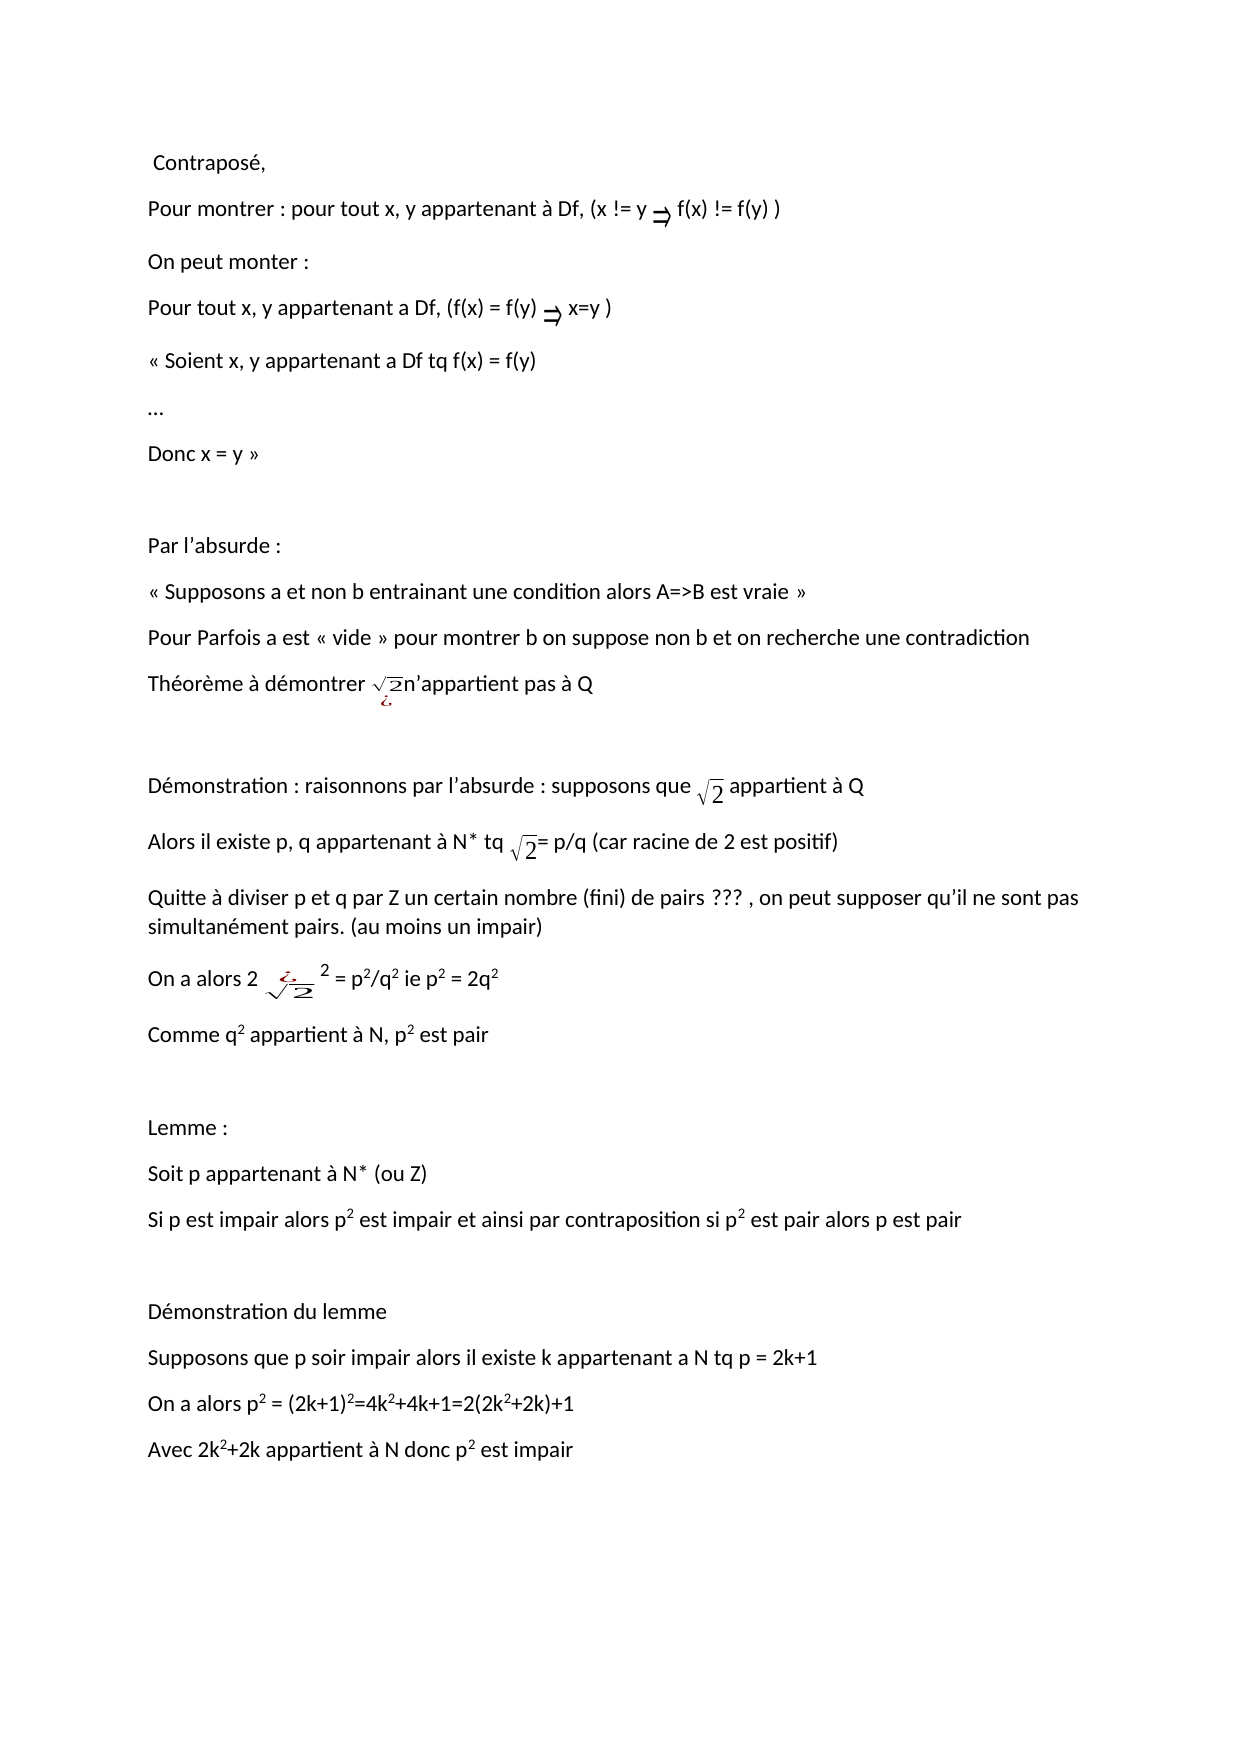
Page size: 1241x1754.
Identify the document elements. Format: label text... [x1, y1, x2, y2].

text Pour Parfois a est « vide » pour montrer b on suppose non b et on recherche une contradiction [148, 623, 1093, 651]
text Donc x = y » [148, 439, 1093, 467]
text Contraposé, [148, 148, 1093, 176]
text Alors il existe p, q appartenant à N* tq = p/q (car racine de 2 est positif) [148, 827, 1093, 865]
text Démonstration du lemme [148, 1297, 1093, 1325]
text Supposons que p soir impair alors il existe k appartenant a N tq p = 2k+1 [148, 1343, 1093, 1371]
text Comme q2 appartient à N, p2 est pair [148, 1021, 1093, 1048]
text … [148, 393, 1093, 421]
text Démonstration : raisonnons par l’absurde : supposons que appartient à Q [148, 771, 1093, 809]
text « Supposons a et non b entrainant une condition alors A=>B est vraie » [148, 577, 1093, 605]
text Pour tout x, y appartenant a Df, (f(x) = f(y) x=y ) [148, 293, 1093, 328]
text Pour montrer : pour tout x, y appartenant à Df, (x != y f(x) != f(y) ) [148, 194, 1093, 229]
text On a alors 2 2 = p2/q2 ie p2 = 2q2 [148, 958, 1093, 1002]
text Avec 2k2+2k appartient à N donc p2 est impair [148, 1435, 1093, 1463]
text On peut monter : [148, 247, 1093, 275]
text Soit p appartenant à N* (ou Z) [148, 1159, 1093, 1187]
text Par l’absurde : [148, 531, 1093, 559]
text « Soient x, y appartenant a Df tq f(x) = f(y) [148, 347, 1093, 374]
text On a alors p2 = (2k+1)2=4k2+4k+1=2(2k2+2k)+1 [148, 1389, 1093, 1417]
text Quitte à diviser p et q par Z un certain nombre (fini) de pairs ??? , on peut supposer qu’il ne sont pas simultanément pairs. (au moins un impair) [148, 883, 1093, 940]
text Théorème à démontrer n’appartient pas à Q [148, 669, 1093, 707]
text Lemme : [148, 1113, 1093, 1141]
text Si p est impair alors p2 est impair et ainsi par contraposition si p2 est pair alors p est pair [148, 1205, 1093, 1233]
